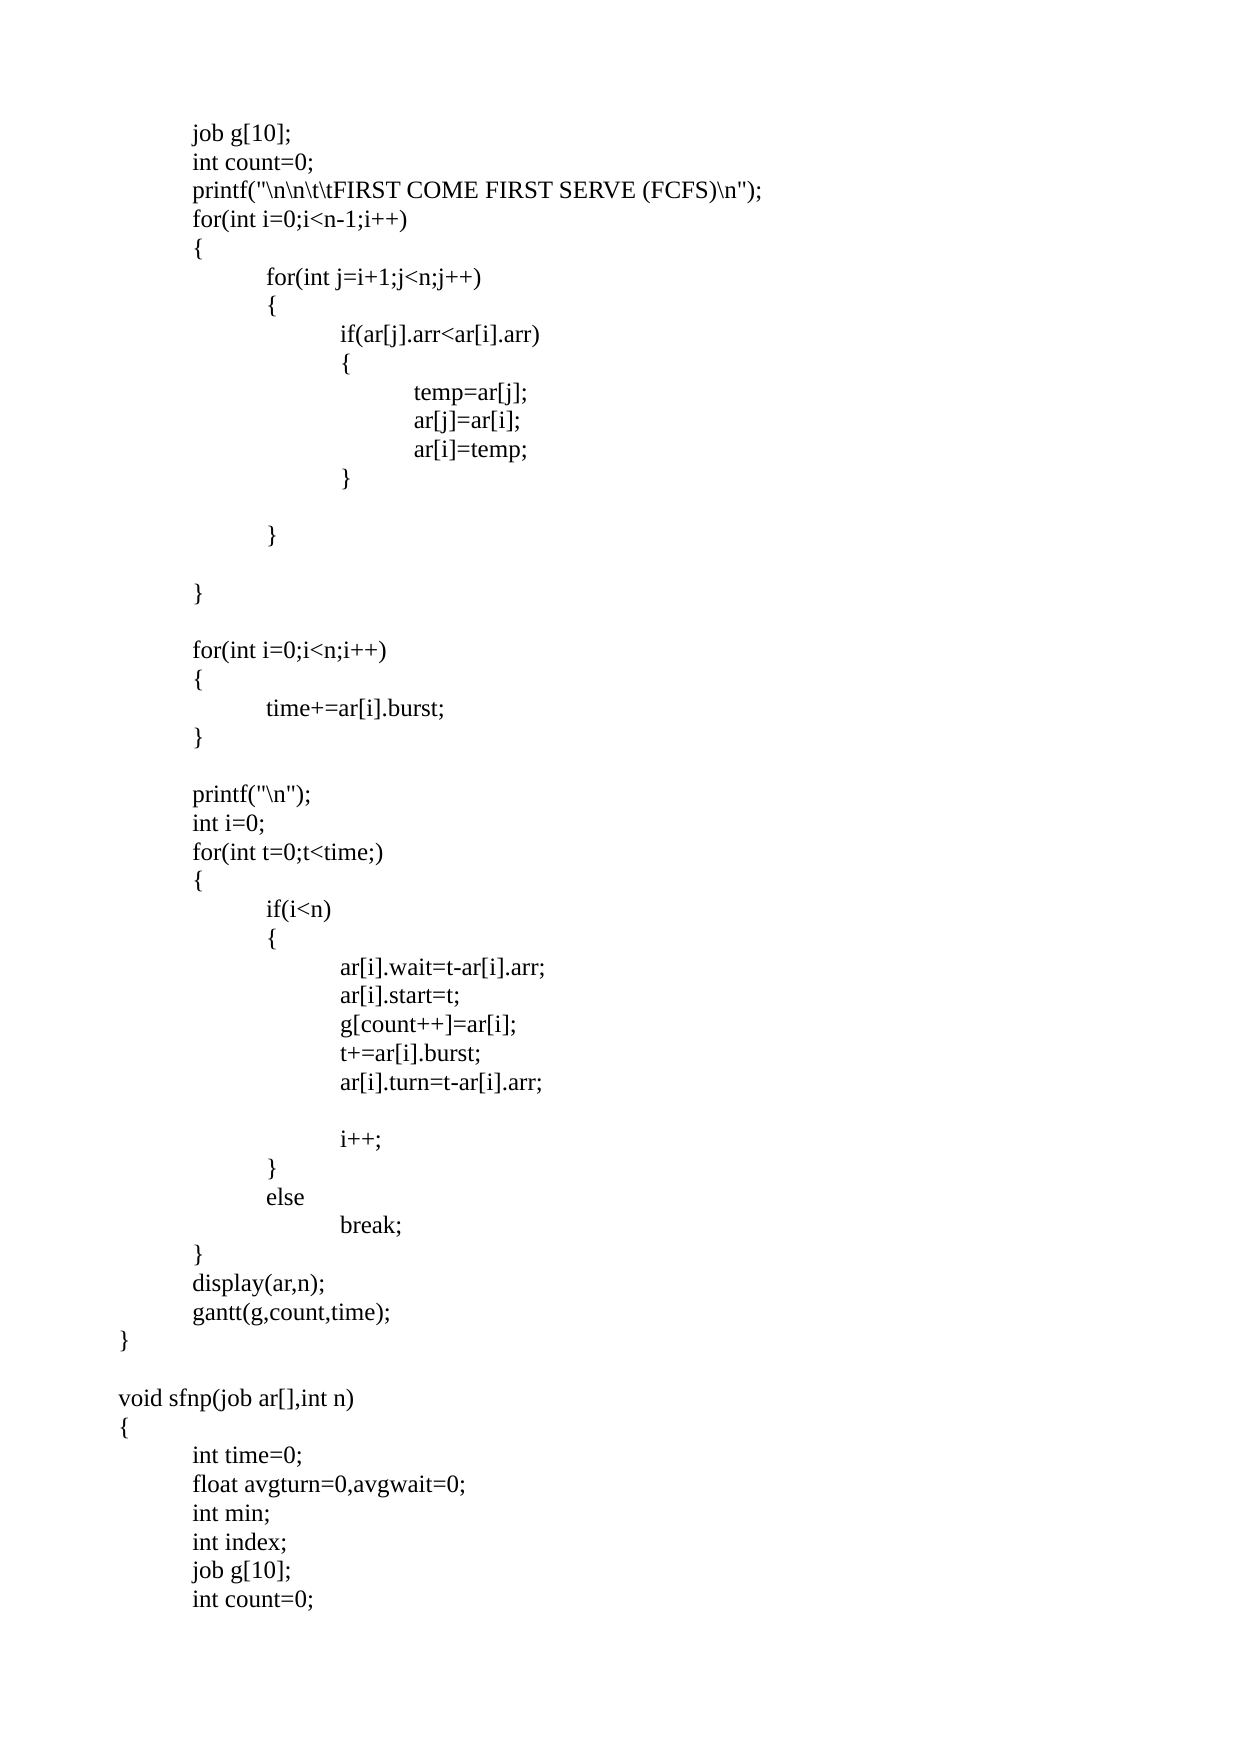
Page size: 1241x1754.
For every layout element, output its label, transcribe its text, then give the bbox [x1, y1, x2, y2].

text printf("\n"); [118, 779, 1122, 808]
text { [118, 1412, 1122, 1441]
text } [118, 1153, 1122, 1182]
text { [118, 923, 1122, 952]
text job g[10]; [118, 1556, 1122, 1584]
text ar[i]=temp; [118, 434, 1122, 463]
text int count=0; [118, 147, 1122, 176]
text } [118, 521, 1122, 549]
text { [118, 291, 1122, 319]
text void sfnp(job ar[],int n) [118, 1383, 1122, 1412]
text { [118, 664, 1122, 693]
text time+=ar[i].burst; [118, 693, 1122, 722]
text gantt(g,count,time); [118, 1297, 1122, 1326]
text if(ar[j].arr<ar[i].arr) [118, 319, 1122, 348]
text printf("\n\n\t\tFIRST COME FIRST SERVE (FCFS)\n"); [118, 176, 1122, 204]
text for(int j=i+1;j<n;j++) [118, 262, 1122, 291]
text ar[i].wait=t-ar[i].arr; [118, 952, 1122, 981]
text int i=0; [118, 808, 1122, 837]
text ar[i].start=t; [118, 981, 1122, 1009]
text for(int i=0;i<n;i++) [118, 636, 1122, 664]
text } [118, 463, 1122, 492]
text g[count++]=ar[i]; [118, 1009, 1122, 1038]
text job g[10]; [118, 118, 1122, 147]
text { [118, 866, 1122, 894]
text { [118, 348, 1122, 377]
text { [118, 233, 1122, 262]
text for(int t=0;t<time;) [118, 837, 1122, 866]
text float avgturn=0,avgwait=0; [118, 1469, 1122, 1498]
text } [118, 1326, 1122, 1354]
text int count=0; [118, 1584, 1122, 1613]
text int time=0; [118, 1441, 1122, 1469]
text int index; [118, 1527, 1122, 1556]
text } [118, 722, 1122, 751]
text ar[i].turn=t-ar[i].arr; [118, 1067, 1122, 1096]
text break; [118, 1211, 1122, 1239]
text else [118, 1182, 1122, 1211]
text t+=ar[i].burst; [118, 1038, 1122, 1067]
text int min; [118, 1498, 1122, 1527]
text ar[j]=ar[i]; [118, 406, 1122, 434]
text i++; [118, 1124, 1122, 1153]
text } [118, 578, 1122, 607]
text for(int i=0;i<n-1;i++) [118, 204, 1122, 233]
text } [118, 1239, 1122, 1268]
text temp=ar[j]; [118, 377, 1122, 406]
text if(i<n) [118, 894, 1122, 923]
text display(ar,n); [118, 1268, 1122, 1297]
